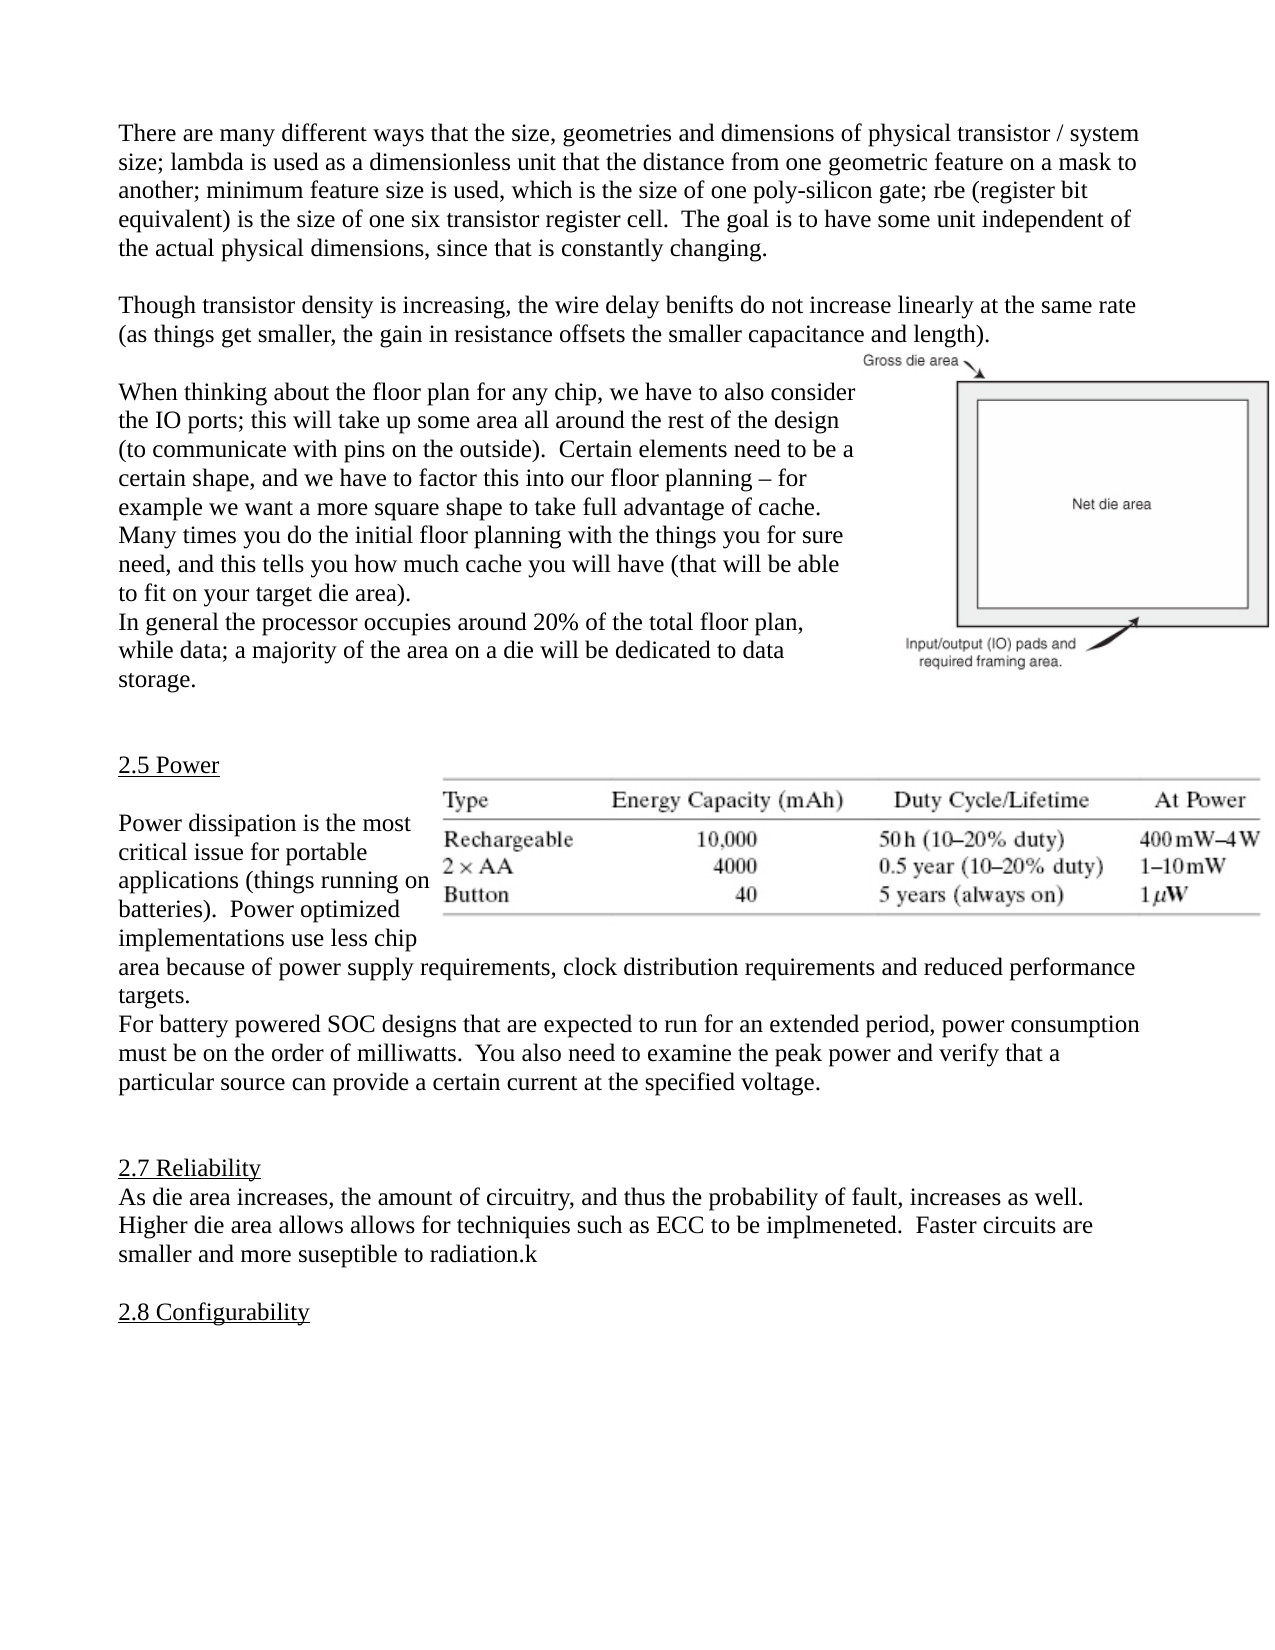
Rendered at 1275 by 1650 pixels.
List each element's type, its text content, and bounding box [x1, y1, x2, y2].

text In general the processor occupies around 20% of the total floor plan, while data; a majority of the area on a die will be dedicated to data storage. [118, 607, 1157, 693]
text When thinking about the floor plan for any chip, we have to also consider the IO ports; this will take up some area all around the rest of the design (to communicate with pins on the outside). Certain elements need to be a certain shape, and we have to factor this into our floor planning – for example we want a more square shape to take full advantage of cache. Many times you do the initial floor planning with the things you for sure need, and this tells you how much cache you will have (that will be able to fit on your target die area). [118, 377, 856, 607]
text Power dissipation is the most critical issue for portable applications (things running on batteries). Power optimized implementations use less chip area because of power supply requirements, clock distribution requirements and reduced performance targets. [118, 808, 1157, 1009]
text 2.5 Power [118, 751, 1157, 779]
text For battery powered SOC designs that are expected to run for an extended period, power consumption must be on the order of milliwatts. You also need to examine the peak power and verify that a particular source can provide a certain current at the specified voltage. [118, 1009, 1157, 1096]
text As die area increases, the amount of circuitry, and thus the probability of fault, increases as well. Higher die area allows allows for techniquies such as ECC to be implmeneted. Faster circuits are smaller and more suseptible to radiation.k [118, 1182, 1157, 1268]
text Though transistor density is increasing, the wire delay benifts do not increase linearly at the same rate (as things get smaller, the gain in resistance offsets the smaller capacitance and length). [118, 291, 1157, 348]
picture [437, 773, 1275, 926]
text 2.8 Configurability [118, 1297, 1157, 1326]
picture [856, 348, 1275, 679]
text There are many different ways that the size, geometries and dimensions of physical transistor / system size; lambda is used as a dimensionless unit that the distance from one geometric feature on a mask to another; minimum feature size is used, which is the size of one poly-silicon gate; rbe (register bit equivalent) is the size of one six transistor register cell. The goal is to have some unit independent of the actual physical dimensions, since that is constantly changing. [118, 118, 1157, 262]
text 2.7 Reliability [118, 1153, 1157, 1182]
